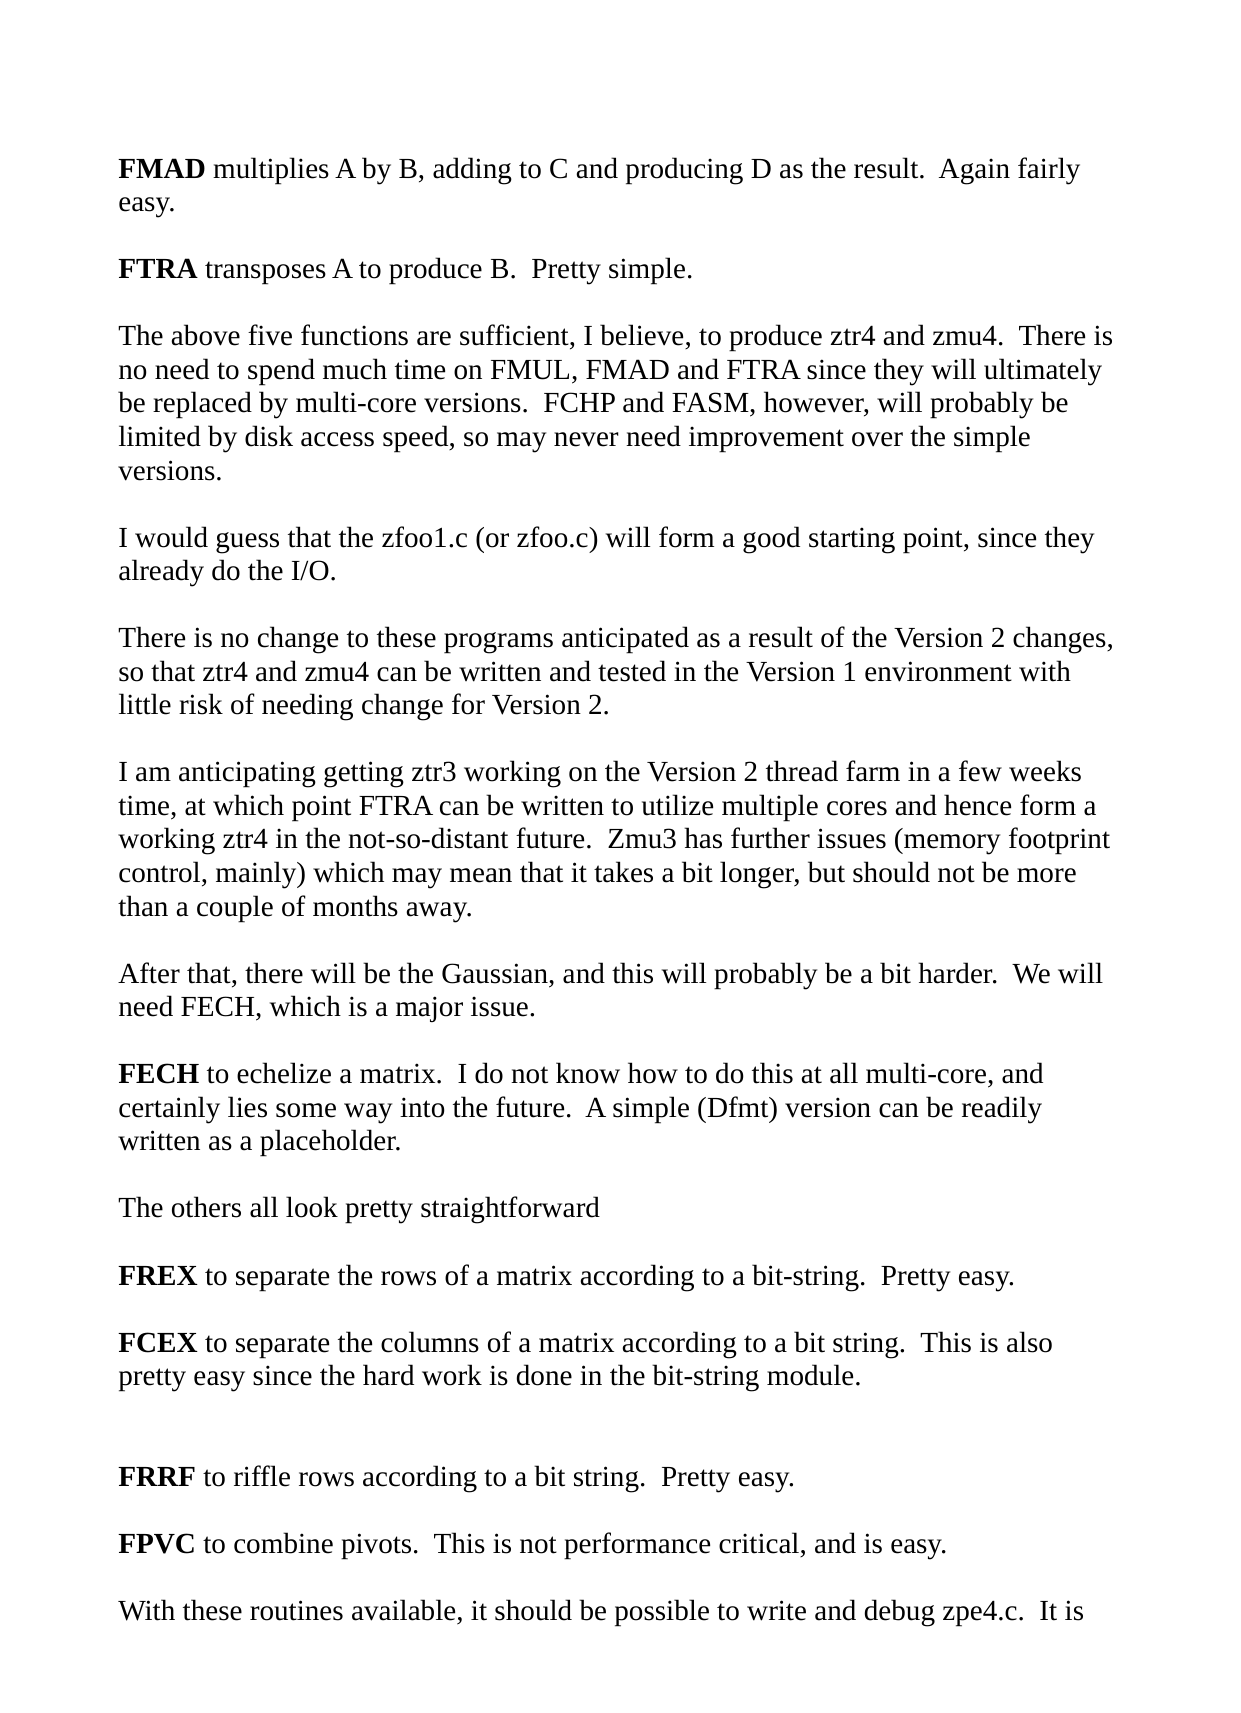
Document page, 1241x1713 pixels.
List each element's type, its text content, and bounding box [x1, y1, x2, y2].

text FMAD multiplies A by B, adding to C and producing D as the result. Again fairly easy. [118, 151, 1122, 218]
text FECH to echelize a matrix. I do not know how to do this at all multi-core, and certainly lies some way into the future. A simple (Dfmt) version can be readily written as a placeholder. [118, 1056, 1122, 1157]
text With these routines available, it should be possible to write and debug zpe4.c. It is [118, 1593, 1122, 1627]
text FTRA transposes A to produce B. Pretty simple. [118, 251, 1122, 285]
text The others all look pretty straightforward [118, 1191, 1122, 1224]
text I would guess that the zfoo1.c (or zfoo.c) will form a good starting point, since they already do the I/O. [118, 520, 1122, 587]
text FPVC to combine pivots. This is not performance critical, and is easy. [118, 1526, 1122, 1559]
text I am anticipating getting ztr3 working on the Version 2 thread farm in a few weeks time, at which point FTRA can be written to utilize multiple cores and hence form a working ztr4 in the not-so-distant future. Zmu3 has further issues (memory footprint control, mainly) which may mean that it takes a bit longer, but should not be more than a couple of months away. [118, 754, 1122, 922]
text FCEX to separate the columns of a matrix according to a bit string. This is also pretty easy since the hard work is done in the bit-string module. [118, 1325, 1122, 1392]
text There is no change to these programs anticipated as a result of the Version 2 changes, so that ztr4 and zmu4 can be written and tested in the Version 1 environment with little risk of needing change for Version 2. [118, 620, 1122, 721]
text The above five functions are sufficient, I believe, to produce ztr4 and zmu4. There is no need to spend much time on FMUL, FMAD and FTRA since they will ultimately be replaced by multi-core versions. FCHP and FASM, however, will probably be limited by disk access speed, so may never need improvement over the simple versions. [118, 318, 1122, 486]
text FRRF to riffle rows according to a bit string. Pretty easy. [118, 1459, 1122, 1492]
text After that, there will be the Gaussian, and this will probably be a bit harder. We will need FECH, which is a major issue. [118, 956, 1122, 1023]
text FREX to separate the rows of a matrix according to a bit-string. Pretty easy. [118, 1258, 1122, 1291]
